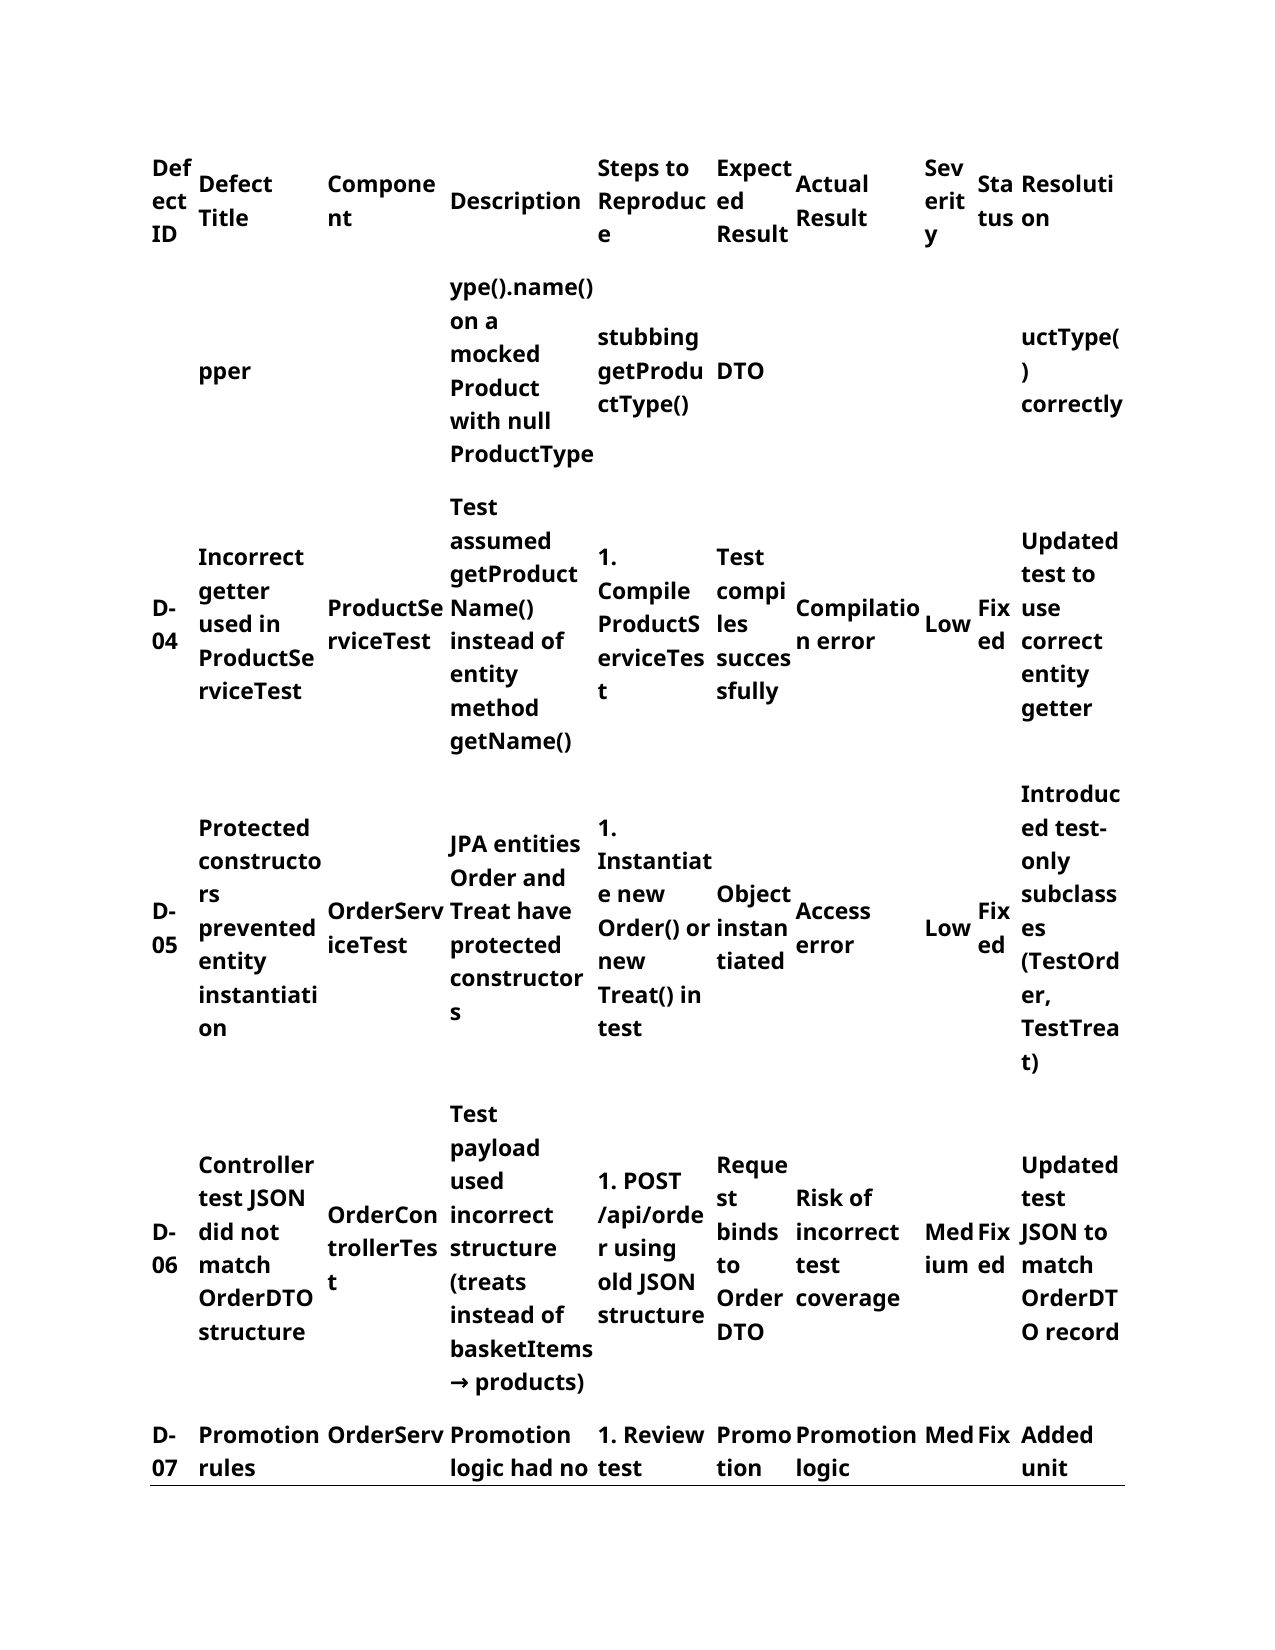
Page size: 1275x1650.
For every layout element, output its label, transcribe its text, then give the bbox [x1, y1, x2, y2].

table_cell Promotion [715, 1417, 794, 1485]
table_header Defect ID [150, 150, 196, 270]
table_cell Medium [923, 1097, 976, 1417]
table_cell ype().name() on a mocked Product with null ProductType [448, 270, 596, 490]
table_cell 1. Review test [596, 1417, 715, 1485]
table_cell Introduced test-only subclasses (TestOrder, TestTreat) [1019, 777, 1125, 1097]
table_cell Fixed [976, 1097, 1019, 1417]
table_cell Object instantiated [715, 777, 794, 1097]
table_cell D-07 [150, 1417, 196, 1485]
table_header Resolution [1019, 150, 1125, 270]
table_cell Request binds to OrderDTO [715, 1097, 794, 1417]
table_cell Fixed [976, 490, 1019, 777]
table_cell Compilation error [794, 490, 923, 777]
table_cell OrderServiceTest [325, 777, 448, 1097]
table_cell [923, 270, 976, 490]
table_header Description [448, 150, 596, 270]
table_cell [150, 270, 196, 490]
table_header Severity [923, 150, 976, 270]
table_cell Updated test to use correct entity getter [1019, 490, 1125, 777]
table_cell ProductServiceTest [325, 490, 448, 777]
table_cell 1. Instantiate new Order() or new Treat() in test [596, 777, 715, 1097]
table_cell Test payload used incorrect structure (treats instead of basketItems → products) [448, 1097, 596, 1417]
table_cell Access error [794, 777, 923, 1097]
table_cell [325, 270, 448, 490]
table_cell 1. Compile ProductServiceTest [596, 490, 715, 777]
table_cell Incorrect getter used in ProductServiceTest [196, 490, 325, 777]
table_cell D-06 [150, 1097, 196, 1417]
table_cell stubbing getProductType() [596, 270, 715, 490]
table_cell Risk of incorrect test coverage [794, 1097, 923, 1417]
table_cell pper [196, 270, 325, 490]
table_cell [794, 270, 923, 490]
table_cell uctType() correctly [1019, 270, 1125, 490]
table_header Steps to Reproduce [596, 150, 715, 270]
table_cell Promotion logic had no [448, 1417, 596, 1485]
table_cell D-04 [150, 490, 196, 777]
table_cell [976, 270, 1019, 490]
table_header Component [325, 150, 448, 270]
table_cell Controller test JSON did not match OrderDTO structure [196, 1097, 325, 1417]
table_cell JPA entities Order and Treat have protected constructors [448, 777, 596, 1097]
table_cell Protected constructors prevented entity instantiation [196, 777, 325, 1097]
table_cell Fixed [976, 777, 1019, 1097]
table_cell Updated test JSON to match OrderDTO record [1019, 1097, 1125, 1417]
table_header Defect Title [196, 150, 325, 270]
table_cell Low [923, 777, 976, 1097]
table_cell Med [923, 1417, 976, 1485]
table_cell Promotion logic [794, 1417, 923, 1485]
table_header Actual Result [794, 150, 923, 270]
table_cell Test assumed getProductName() instead of entity method getName() [448, 490, 596, 777]
table_header Expected Result [715, 150, 794, 270]
table_cell Added unit [1019, 1417, 1125, 1485]
table_cell D-05 [150, 777, 196, 1097]
table_cell DTO [715, 270, 794, 490]
table_cell Promotion rules [196, 1417, 325, 1485]
table_cell Test compiles successfully [715, 490, 794, 777]
table_header Status [976, 150, 1019, 270]
table_cell Fix [976, 1417, 1019, 1485]
table_cell 1. POST /api/order using old JSON structure [596, 1097, 715, 1417]
table_cell Low [923, 490, 976, 777]
table_cell OrderControllerTest [325, 1097, 448, 1417]
table_cell OrderServ [325, 1417, 448, 1485]
